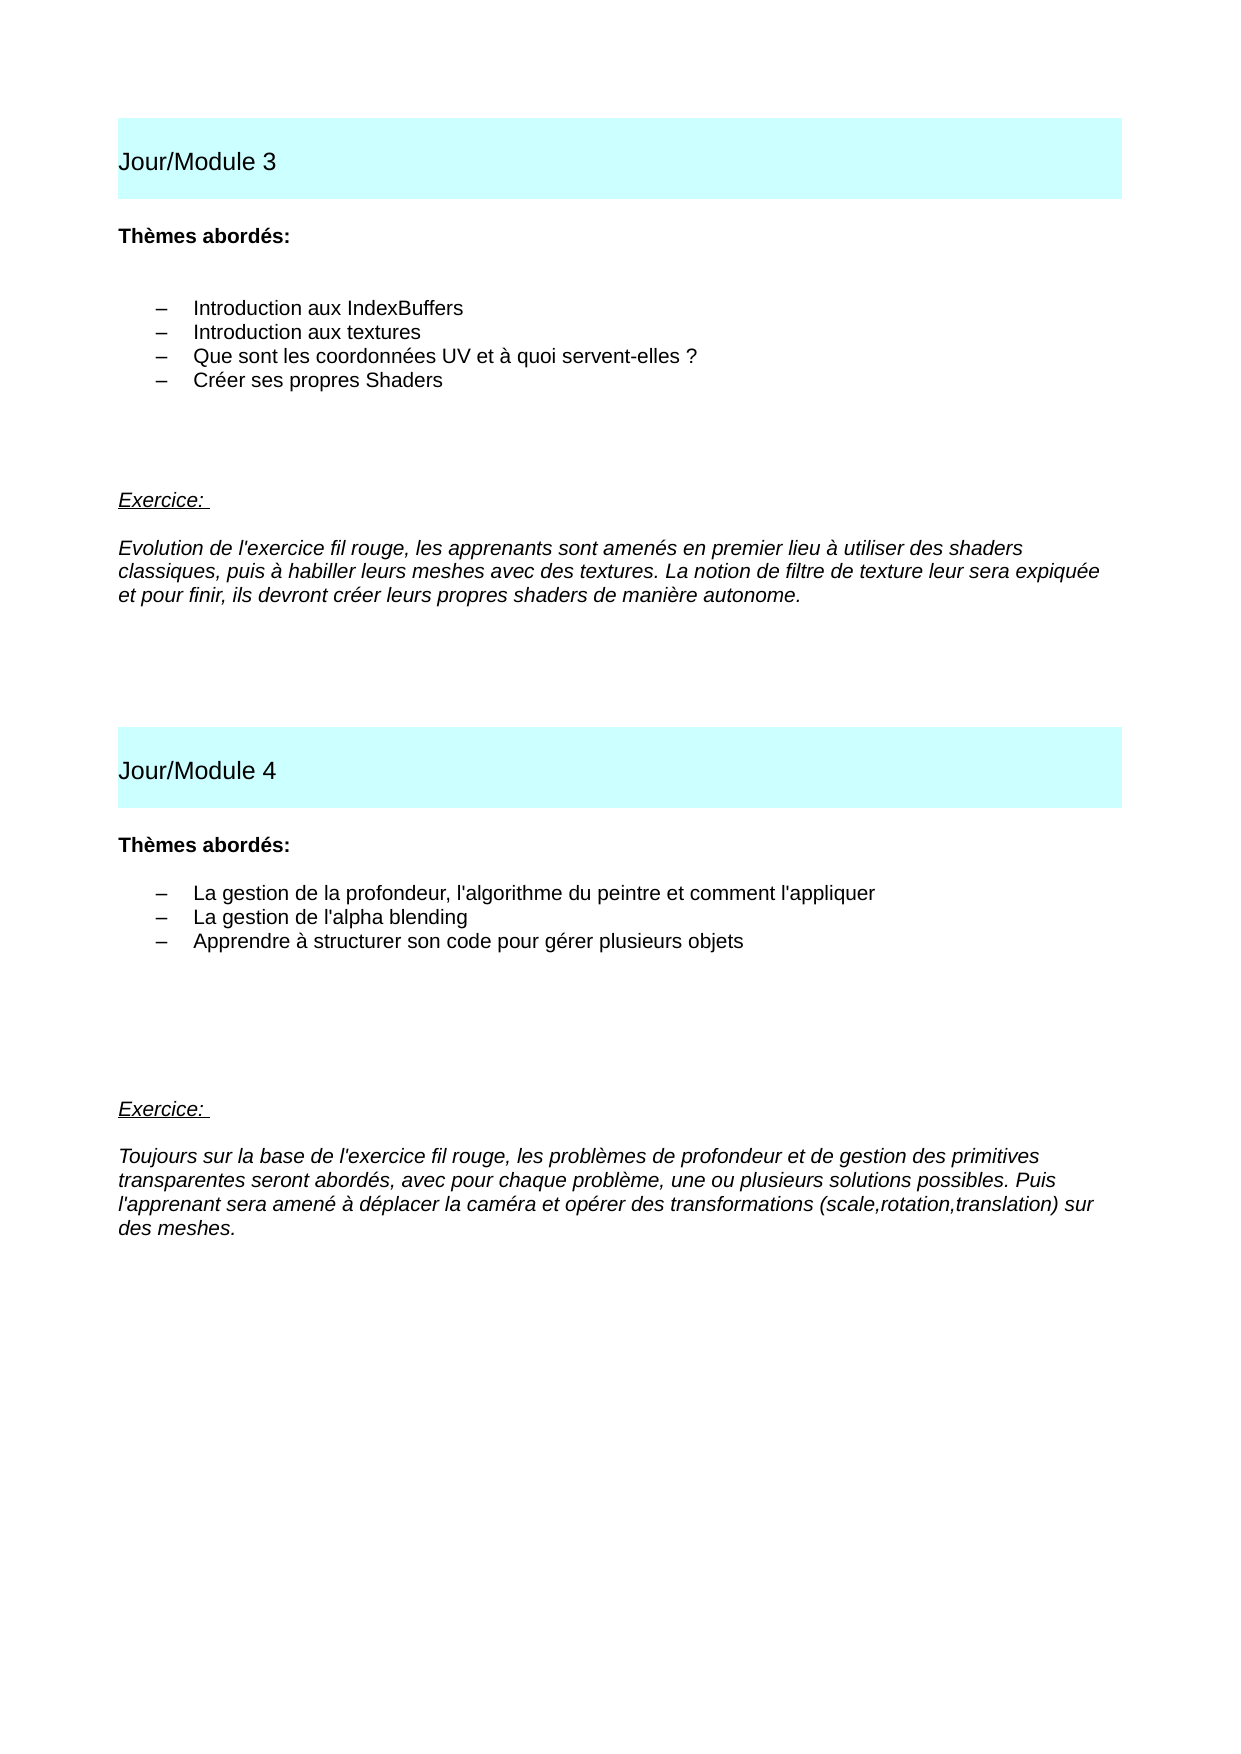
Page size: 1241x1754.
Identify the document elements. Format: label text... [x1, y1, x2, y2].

text Toujours sur la base de l'exercice fil rouge, les problèmes de profondeur et de gestion des primitives transparentes seront abordés, avec pour chaque problème, une ou plusieurs solutions possibles. Puis l'apprenant sera amené à déplacer la caméra et opérer des transformations (scale,rotation,translation) sur des meshes. [118, 1144, 1122, 1240]
list La gestion de la profondeur, l'algorithme du peintre et comment l'appliquer [156, 880, 1122, 904]
list Introduction aux textures [156, 319, 1122, 343]
list Que sont les coordonnées UV et à quoi servent-elles ? [156, 343, 1122, 368]
text Thèmes abordés: [118, 223, 1122, 247]
text Evolution de l'exercice fil rouge, les apprenants sont amenés en premier lieu à utiliser des shaders classiques, puis à habiller leurs meshes avec des textures. La notion de filtre de texture leur sera expiquée et pour finir, ils devront créer leurs propres shaders de manière autonome. [118, 535, 1122, 607]
list Créer ses propres Shaders [156, 368, 1122, 392]
list La gestion de l'alpha blending [156, 904, 1122, 928]
text Exercice: [118, 1096, 1122, 1120]
text Jour/Module 3 [118, 147, 1122, 176]
text Thèmes abordés: [118, 832, 1122, 856]
text Exercice: [118, 487, 1122, 511]
text Jour/Module 4 [118, 756, 1122, 784]
list Apprendre à structurer son code pour gérer plusieurs objets [156, 928, 1122, 953]
list Introduction aux IndexBuffers [156, 295, 1122, 319]
